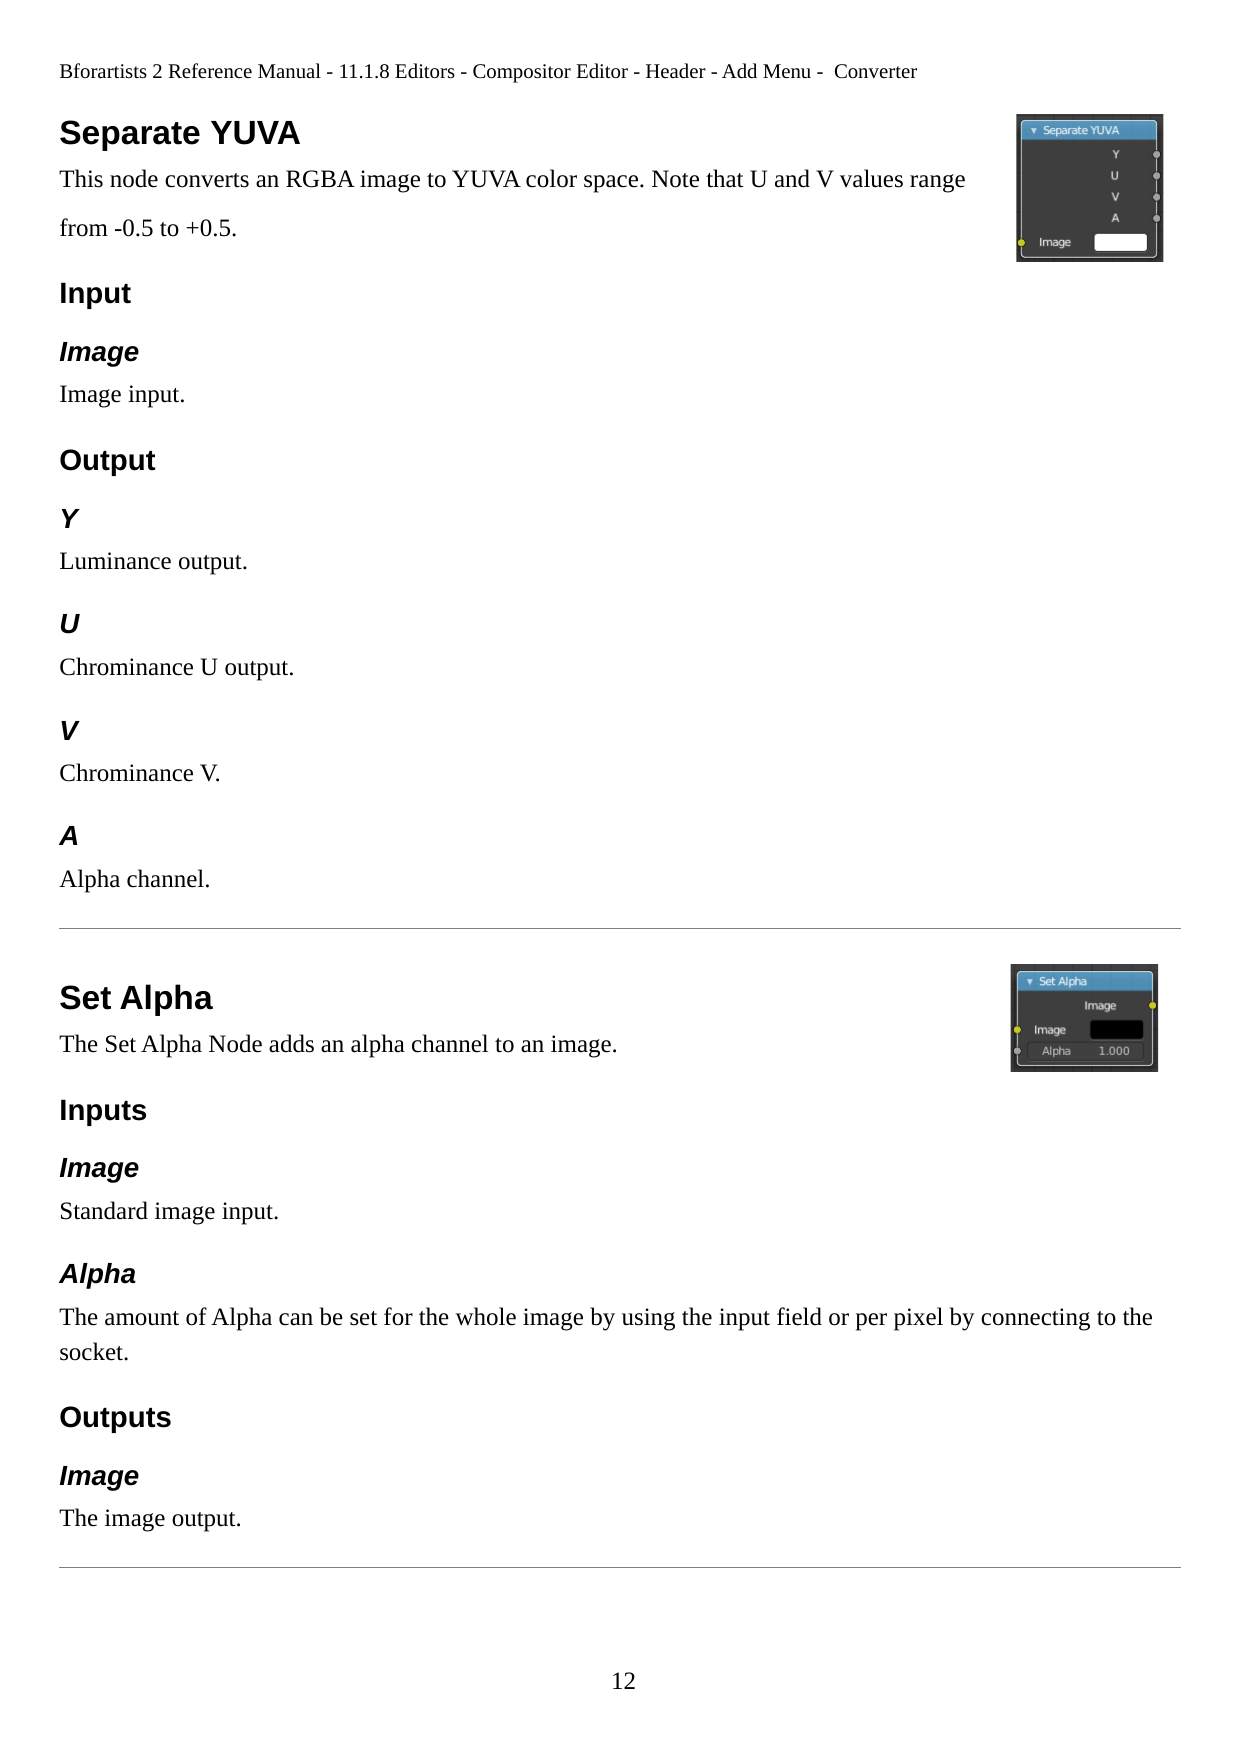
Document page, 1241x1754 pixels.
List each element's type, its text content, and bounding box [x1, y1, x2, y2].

subtitle Image [59, 335, 1181, 367]
text The Set Alpha Node adds an alpha channel to an image. [59, 1029, 1010, 1058]
subtitle V [59, 714, 1181, 746]
subtitle [1159, 978, 1181, 1017]
subtitle Input [59, 276, 1181, 310]
subtitle Alpha [59, 1258, 1181, 1289]
text Image input. [59, 379, 1181, 408]
text Chrominance U output. [59, 652, 1181, 681]
subtitle Y [59, 502, 1181, 534]
picture [1010, 964, 1159, 1072]
text Alpha channel. [59, 864, 1181, 893]
subtitle A [59, 820, 1181, 852]
subtitle Inputs [59, 1093, 1181, 1127]
text Luminance output. [59, 546, 1181, 575]
picture [1016, 114, 1164, 262]
subtitle Output [59, 443, 1181, 477]
subtitle Image [59, 1152, 1181, 1184]
text Chrominance V. [59, 758, 1181, 787]
text Standard image input. [59, 1196, 1181, 1225]
subtitle Separate YUVA [59, 113, 1181, 151]
text This node converts an RGBA image to YUVA color space. Note that U and V values range [59, 164, 1016, 192]
text The amount of Alpha can be set for the whole image by using the input field or per pixel by connecting to the socket. [59, 1302, 1181, 1365]
subtitle Set Alpha [59, 978, 1010, 1017]
subtitle Outputs [59, 1400, 1181, 1434]
text from -0.5 to +0.5. [59, 213, 1016, 242]
text The image output. [59, 1503, 1181, 1532]
subtitle Image [59, 1459, 1181, 1491]
text [1164, 213, 1181, 242]
subtitle U [59, 608, 1181, 640]
